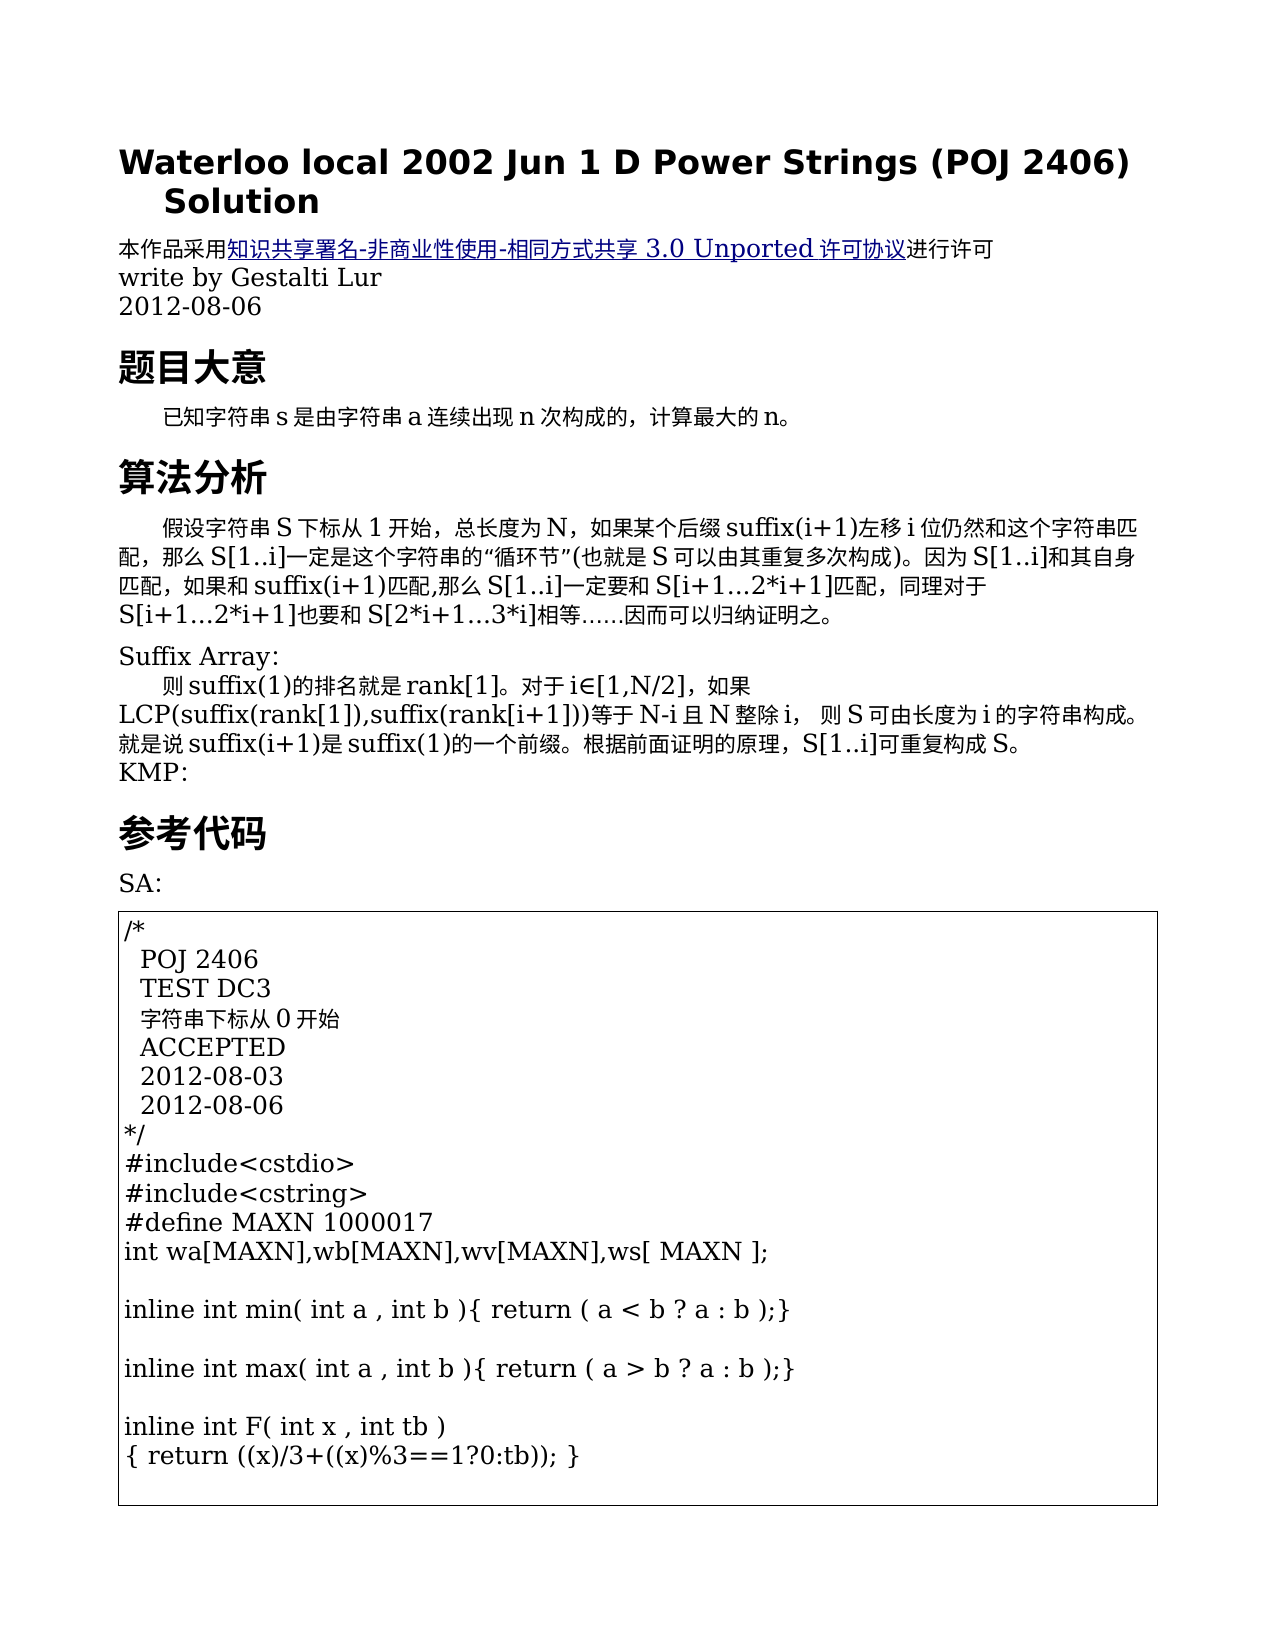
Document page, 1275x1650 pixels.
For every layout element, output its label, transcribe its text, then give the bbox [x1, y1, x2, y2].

text 则suffix(1)的排名就是rank[1]。对于i∈[1,N/2]，如果LCP(suffix(rank[1]),suffix(rank[i+1]))等于N-i且N整除i， 则S可由长度为i的字符串构成。就是说suffix(i+1)是suffix(1)的一个前缀。根据前面证明的原理，S[1..i]可重复构成S。 [118, 671, 1157, 758]
text 本作品采用知识共享署名-非商业性使用-相同方式共享 3.0 Unported许可协议进行许可 [118, 234, 1157, 263]
subtitle 算法分析 [118, 457, 1157, 500]
text KMP： [118, 758, 1157, 788]
text 已知字符串s是由字符串a连续出现n次构成的，计算最大的n。 [118, 402, 1157, 432]
text 2012-08-06 [118, 292, 1157, 321]
text SA： [118, 869, 1157, 898]
text write by Gestalti Lur [118, 263, 1157, 292]
text Suffix Array： [118, 642, 1157, 671]
subtitle Waterloo local 2002 Jun 1 D Power Strings (POJ 2406) Solution [118, 143, 1157, 221]
subtitle 题目大意 [118, 346, 1157, 390]
text 假设字符串S下标从1开始，总长度为N，如果某个后缀suffix(i+1)左移i位仍然和这个字符串匹配，那么S[1..i]一定是这个字符串的“循环节”(也就是S可以由其重复多次构成)。因为S[1..i]和其自身匹配，如果和suffix(i+1)匹配,那么S[1..i]一定要和S[i+1...2*i+1]匹配，同理对于S[i+1...2*i+1]也要和S[2*i+1...3*i]相等……因而可以归纳证明之。 [118, 513, 1157, 629]
subtitle 参考代码 [118, 813, 1157, 856]
table_header /* POJ 2406 TEST DC3 字符串下标从0开始 ACCEPTED 2012-08-03 2012-08-06 */ #include<cstdio> #include<cstring> #define MAXN 1000017 int wa[MAXN],wb[MAXN],wv[MAXN],ws[ MAXN ]; inline int min( int a , int b ){ return ( a < b ? a : b );} inline int max( int a , int b ){ return ( a > b ? a : b );} inline int F( int x , int tb ) { return ((x)/3+((x)%3==1?0:tb)); } [119, 912, 1157, 1505]
